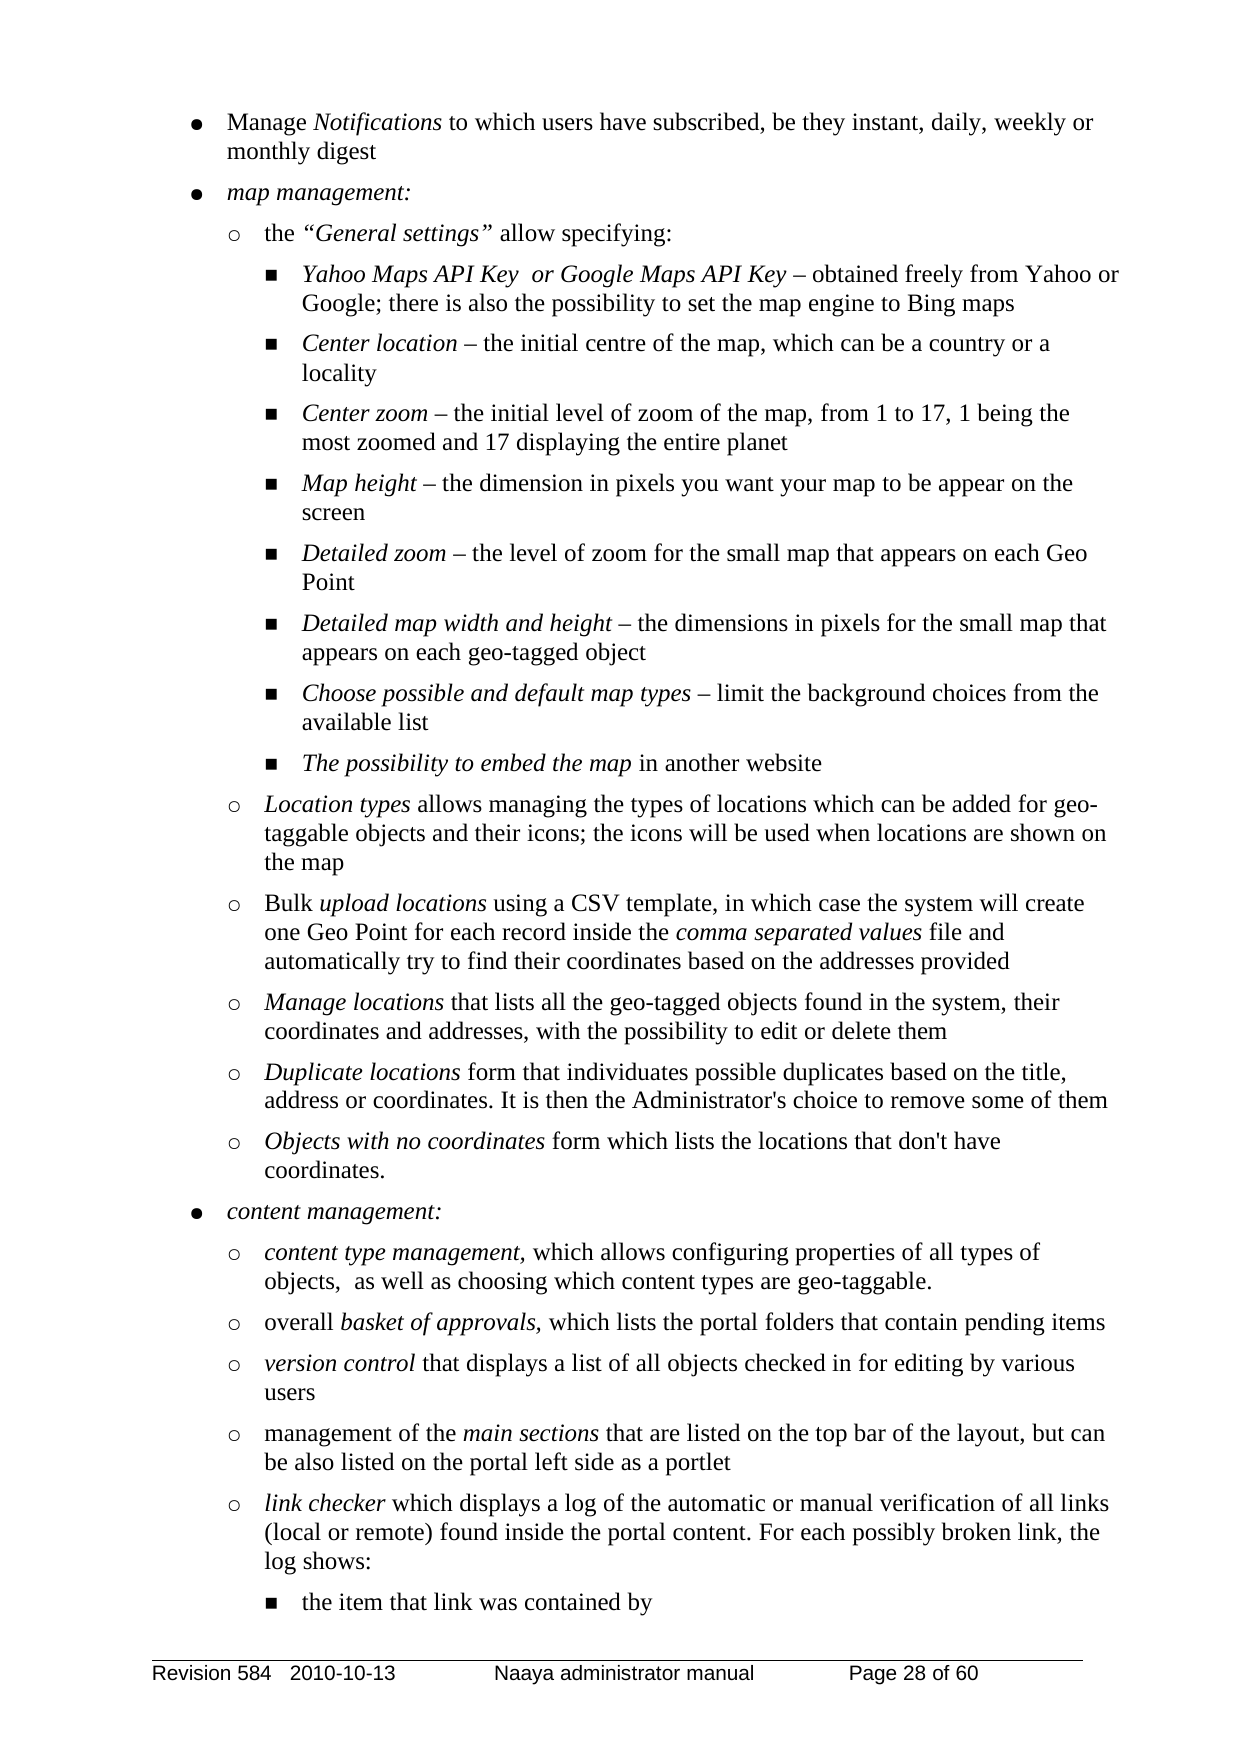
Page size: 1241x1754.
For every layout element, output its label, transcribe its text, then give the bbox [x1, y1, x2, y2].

list version control that displays a list of all objects checked in for editing by various users [227, 1348, 1120, 1406]
list Manage locations that lists all the geo-tagged objects found in the system, their coordinates and addresses, with the possibility to edit or delete them [227, 986, 1120, 1044]
list Detailed map width and height – the dimensions in pixels for the small map that appears on each geo-tagged object [264, 608, 1120, 666]
list map management: [189, 177, 1120, 206]
list the “General settings” allow specifying: [227, 218, 1120, 247]
list Yahoo Maps API Key or Google Maps API Key – obtained freely from Yahoo or Google; there is also the possibility to set the map engine to Bing maps [264, 258, 1120, 317]
list Center zoom – the initial level of zoom of the map, from 1 to 17, 1 being the most zoomed and 17 displaying the entire planet [264, 398, 1120, 456]
list content type management, which allows configuring properties of all types of objects, as well as choosing which content types are geo-taggable. [227, 1237, 1120, 1295]
list the item that link was contained by [264, 1586, 1120, 1616]
list The possibility to embed the map in another website [264, 748, 1120, 777]
list content management: [189, 1196, 1120, 1225]
list management of the main sections that are listed on the top bar of the layout, but can be also listed on the portal left side as a portlet [227, 1418, 1120, 1476]
list Manage Notifications to which users have subscribed, be they instant, daily, weekly or monthly digest [189, 107, 1120, 165]
list Center location – the initial centre of the map, which can be a country or a locality [264, 328, 1120, 386]
list Objects with no coordinates form which lists the locations that don't have coordinates. [227, 1126, 1120, 1184]
list Map height – the dimension in pixels you want your map to be appear on the screen [264, 468, 1120, 526]
list Detailed zoom – the level of zoom for the small map that appears on each Geo Point [264, 538, 1120, 596]
list Duplicate locations form that individuates possible duplicates based on the title, address or coordinates. It is then the Administrator's choice to remove some of them [227, 1056, 1120, 1114]
list Bulk upload locations using a CSV template, in which case the system will create one Geo Point for each record inside the comma separated values file and automatically try to find their coordinates based on the addresses provided [227, 887, 1120, 975]
list Location types allows managing the types of locations which can be added for geo-taggable objects and their icons; the icons will be used when locations are shown on the map [227, 788, 1120, 876]
list Choose possible and default map types – limit the background choices from the available list [264, 678, 1120, 736]
list link checker which displays a log of the automatic or manual verification of all links (local or remote) found inside the portal content. For each possibly broken link, the log shows: [227, 1487, 1120, 1575]
list overall basket of approvals, which lists the portal folders that contain pending items [227, 1307, 1120, 1336]
